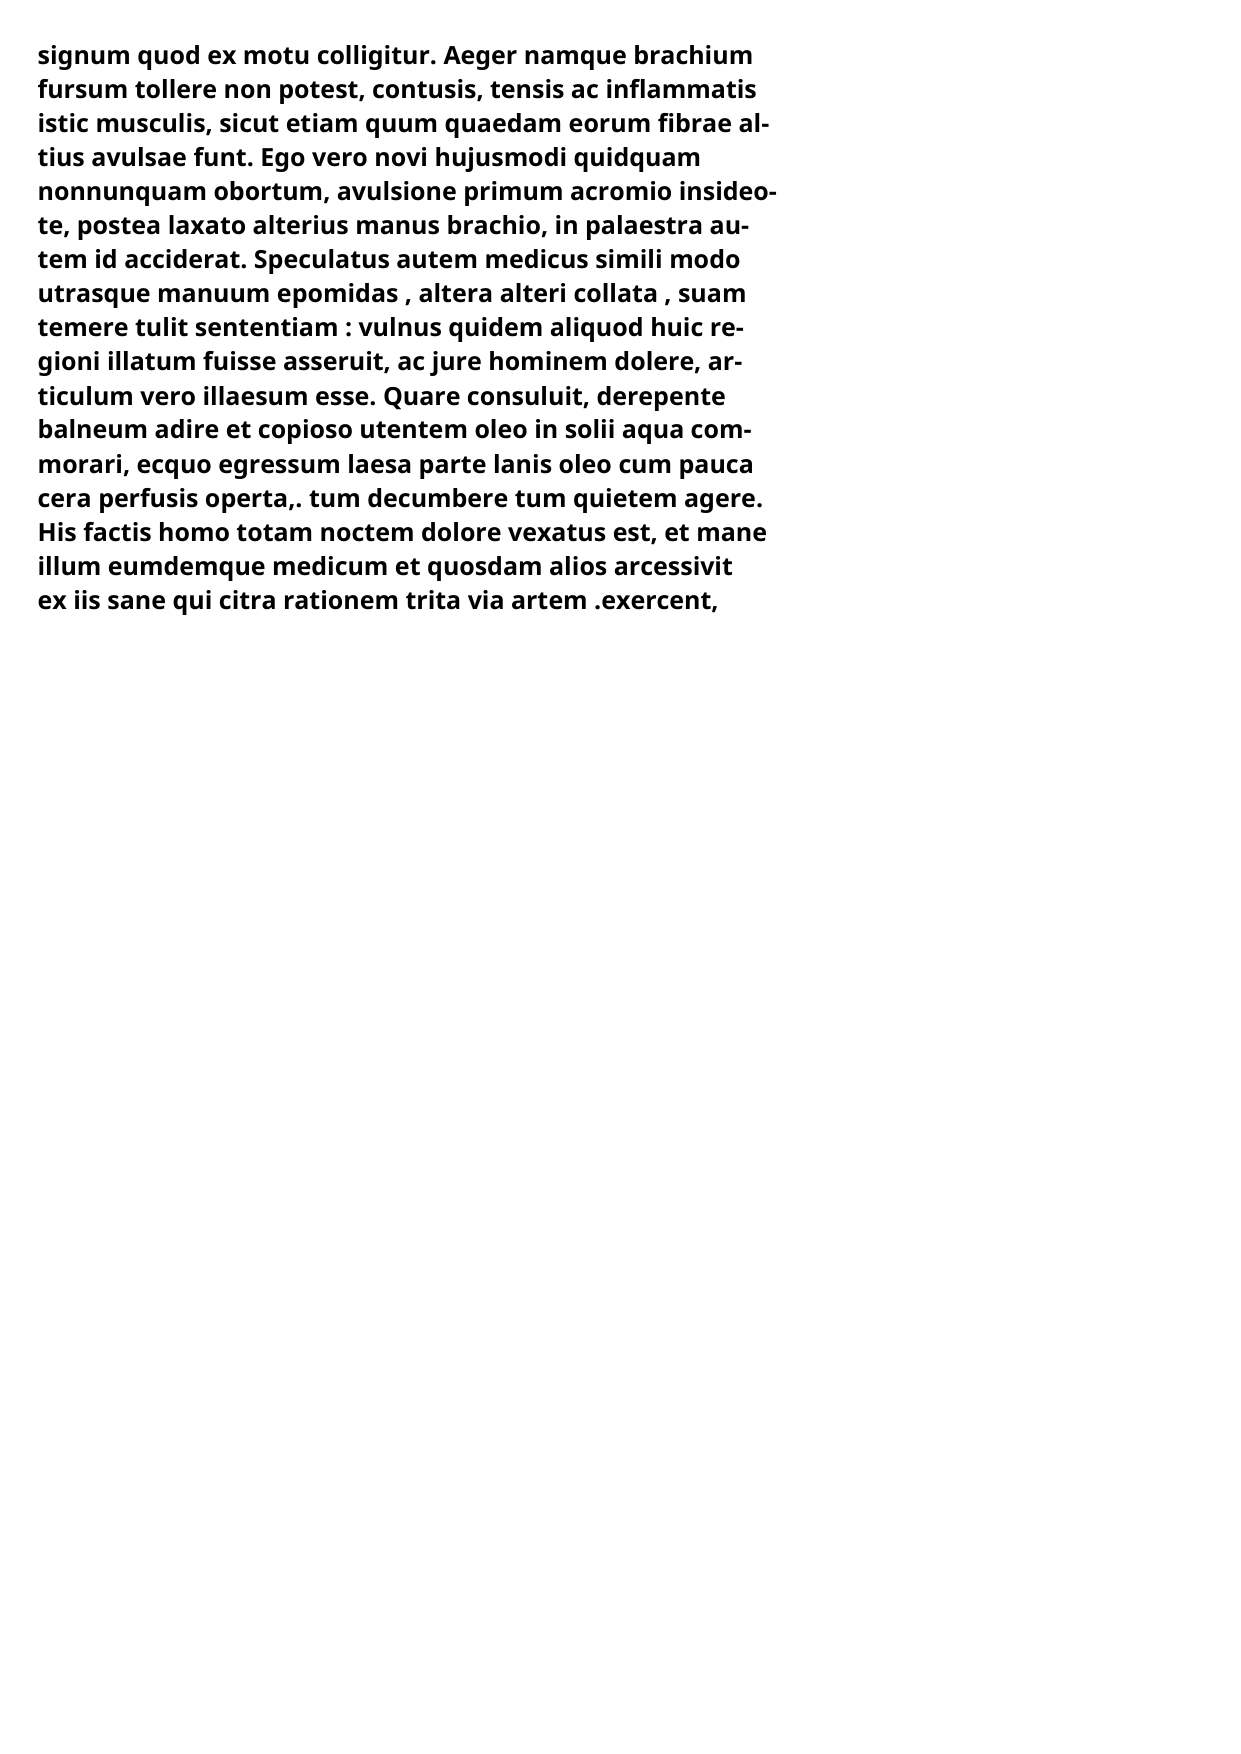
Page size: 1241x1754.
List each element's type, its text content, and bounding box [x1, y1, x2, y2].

text signum quod ex motu colligitur. Aeger namque brachium fursum tollere non potest, contusis, tensis ac inflammatis istic musculis, sicut etiam quum quaedam eorum fibrae al- tius avulsae funt. Ego vero novi hujusmodi quidquam nonnunquam obortum, avulsione primum acromio insideo- te, postea laxato alterius manus brachio, in palaestra au- tem id acciderat. Speculatus autem medicus simili modo utrasque manuum epomidas , altera alteri collata , suam temere tulit sententiam : vulnus quidem aliquod huic re- gioni illatum fuisse asseruit, ac jure hominem dolere, ar- ticulum vero illaesum esse. Quare consuluit, derepente balneum adire et copioso utentem oleo in solii aqua com- morari, ecquo egressum laesa parte lanis oleo cum pauca cera perfusis operta,. tum decumbere tum quietem agere. His factis homo totam noctem dolore vexatus est, et mane illum eumdemque medicum et quosdam alios arcessivit ex iis sane qui citra rationem trita via artem .exercent, [37, 37, 1203, 617]
